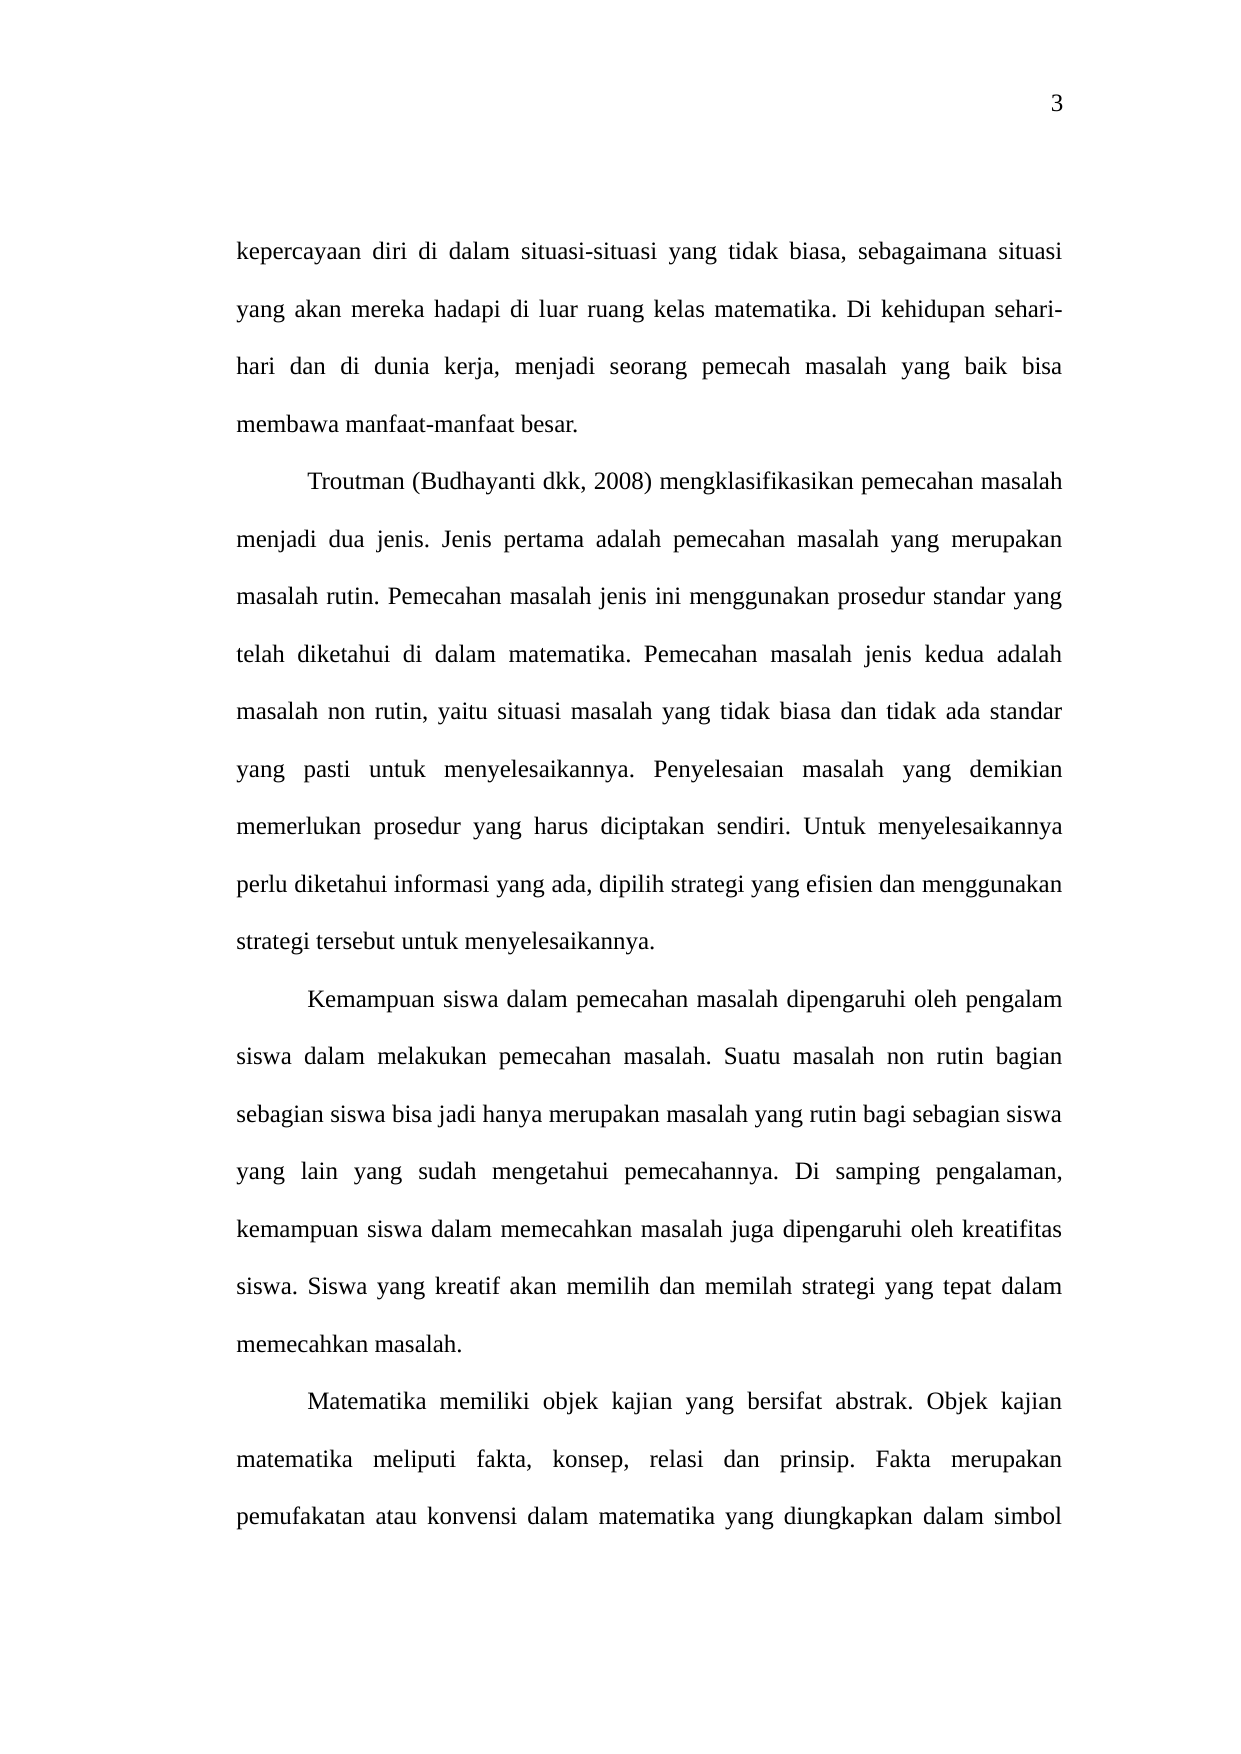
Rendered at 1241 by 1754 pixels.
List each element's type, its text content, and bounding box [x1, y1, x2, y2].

text kepercayaan diri di dalam situasi-situasi yang tidak biasa, sebagaimana situasi yang akan mereka hadapi di luar ruang kelas matematika. Di kehidupan sehari-hari dan di dunia kerja, menjadi seorang pemecah masalah yang baik bisa membawa manfaat-manfaat besar. [236, 236, 1063, 437]
text Kemampuan siswa dalam pemecahan masalah dipengaruhi oleh pengalam siswa dalam melakukan pemecahan masalah. Suatu masalah non rutin bagian sebagian siswa bisa jadi hanya merupakan masalah yang rutin bagi sebagian siswa yang lain yang sudah mengetahui pemecahannya. Di samping pengalaman, kemampuan siswa dalam memecahkan masalah juga dipengaruhi oleh kreatifitas siswa. Siswa yang kreatif akan memilih dan memilah strategi yang tepat dalam memecahkan masalah. [236, 984, 1063, 1357]
text Troutman (Budhayanti dkk, 2008) mengklasifikasikan pemecahan masalah menjadi dua jenis. Jenis pertama adalah pemecahan masalah yang merupakan masalah rutin. Pemecahan masalah jenis ini menggunakan prosedur standar yang telah diketahui di dalam matematika. Pemecahan masalah jenis kedua adalah masalah non rutin, yaitu situasi masalah yang tidak biasa dan tidak ada standar yang pasti untuk menyelesaikannya. Penyelesaian masalah yang demikian memerlukan prosedur yang harus diciptakan sendiri. Untuk menyelesaikannya perlu diketahui informasi yang ada, dipilih strategi yang efisien dan menggunakan strategi tersebut untuk menyelesaikannya. [236, 466, 1063, 955]
text Matematika memiliki objek kajian yang bersifat abstrak. Objek kajian matematika meliputi fakta, konsep, relasi dan prinsip. Fakta merupakan pemufakatan atau konvensi dalam matematika yang diungkapkan dalam simbol [236, 1386, 1063, 1530]
